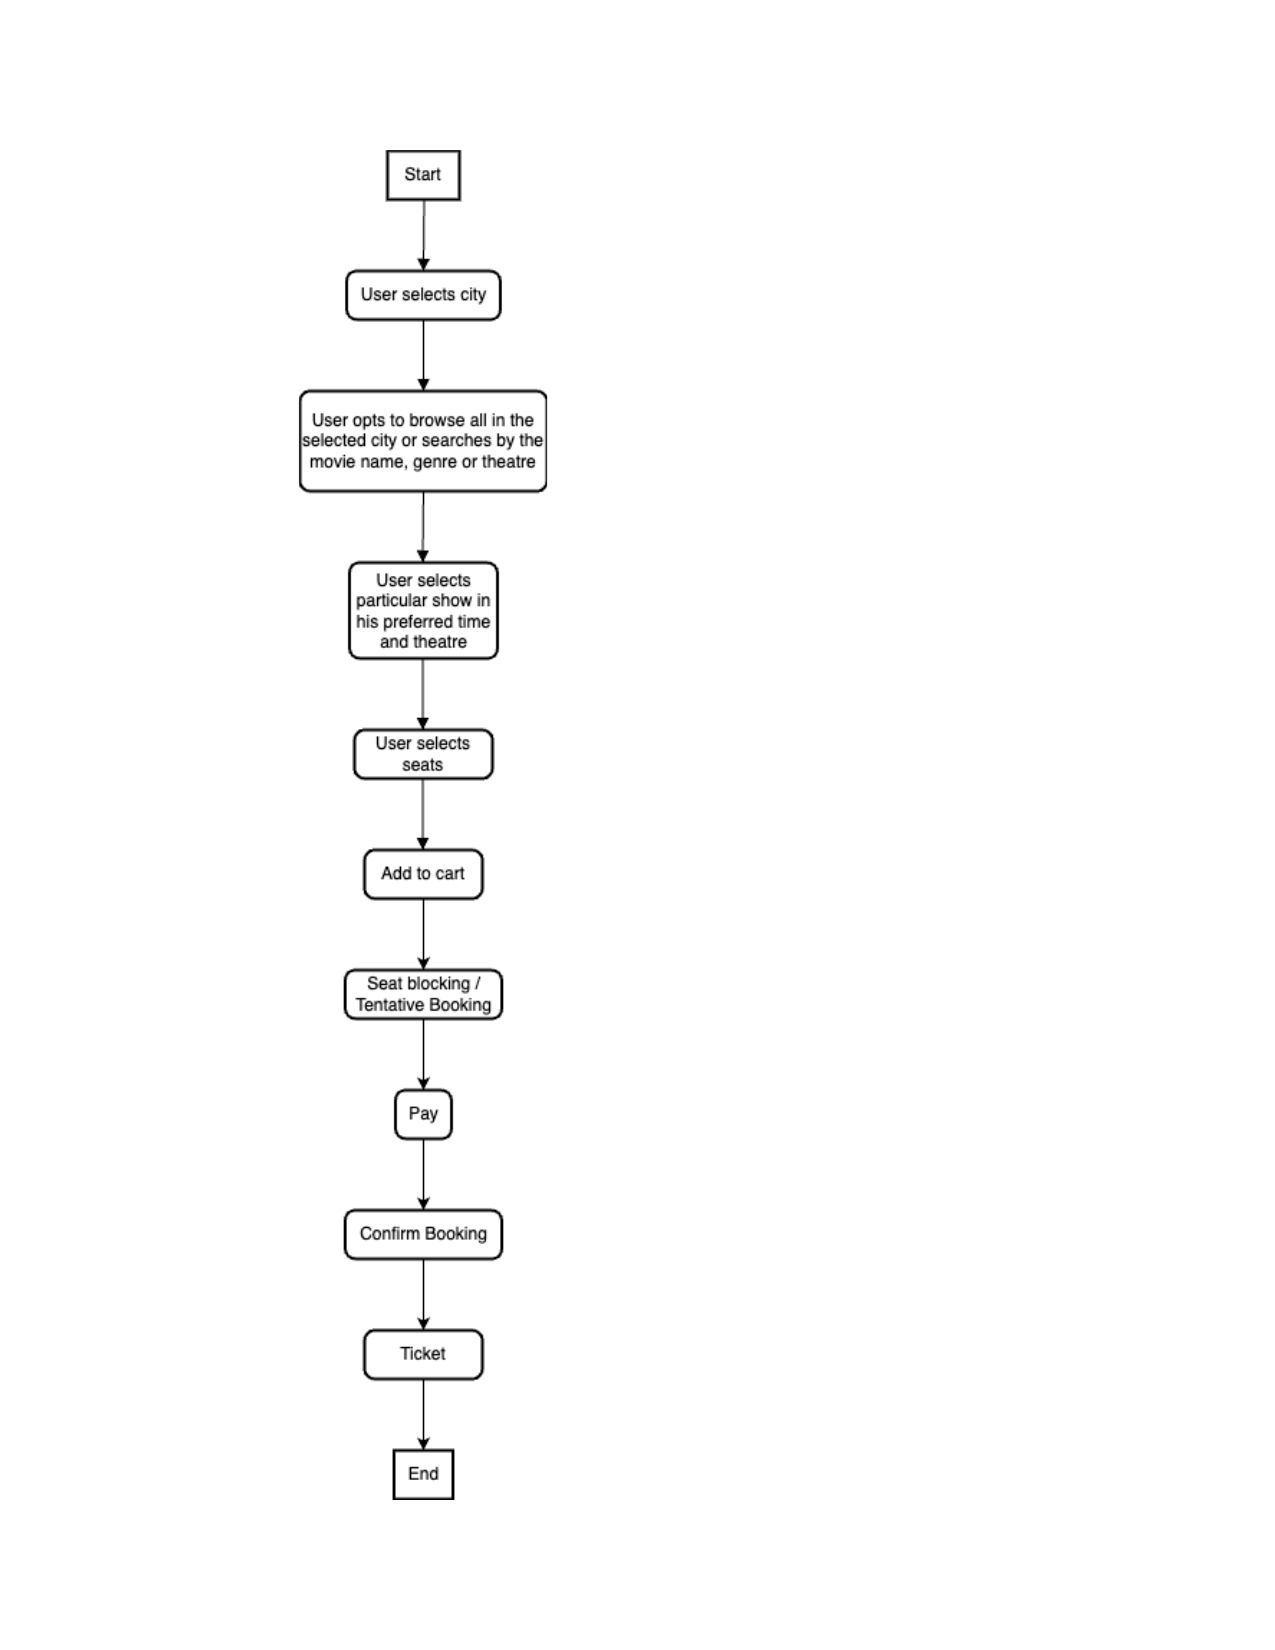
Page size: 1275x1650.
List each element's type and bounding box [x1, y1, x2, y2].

picture [298, 150, 548, 1500]
